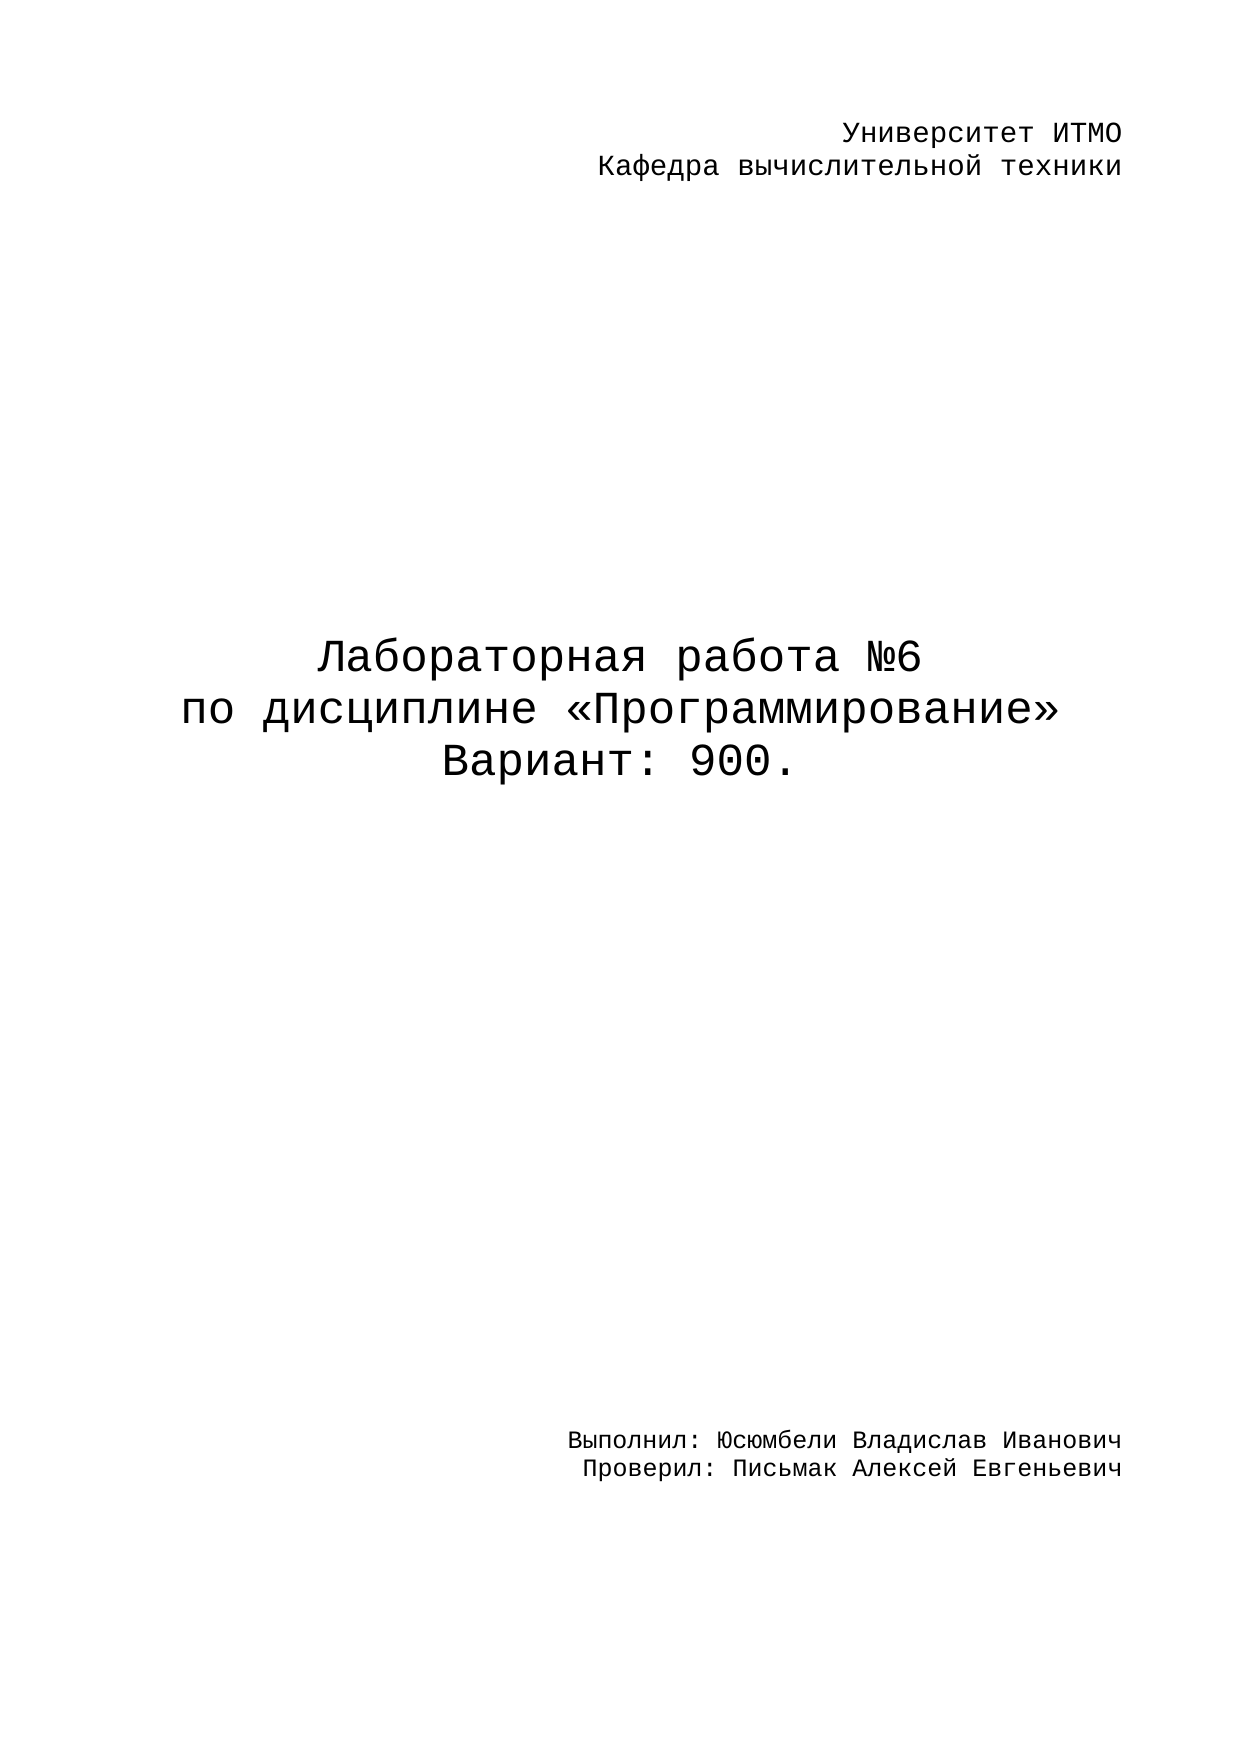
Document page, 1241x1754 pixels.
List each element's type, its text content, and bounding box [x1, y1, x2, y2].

text Лабораторная работа №6 [118, 633, 1122, 685]
text Кафедра вычислительной техники [118, 151, 1122, 184]
text Университет ИТМО [118, 118, 1122, 151]
text Проверил: Письмак Алексей Евгеньевич [118, 1456, 1122, 1484]
text Выполнил: Юсюмбели Владислав Иванович [118, 1428, 1122, 1456]
text по дисциплине «Программирование» [118, 685, 1122, 737]
text Вариант: 900. [118, 737, 1122, 789]
